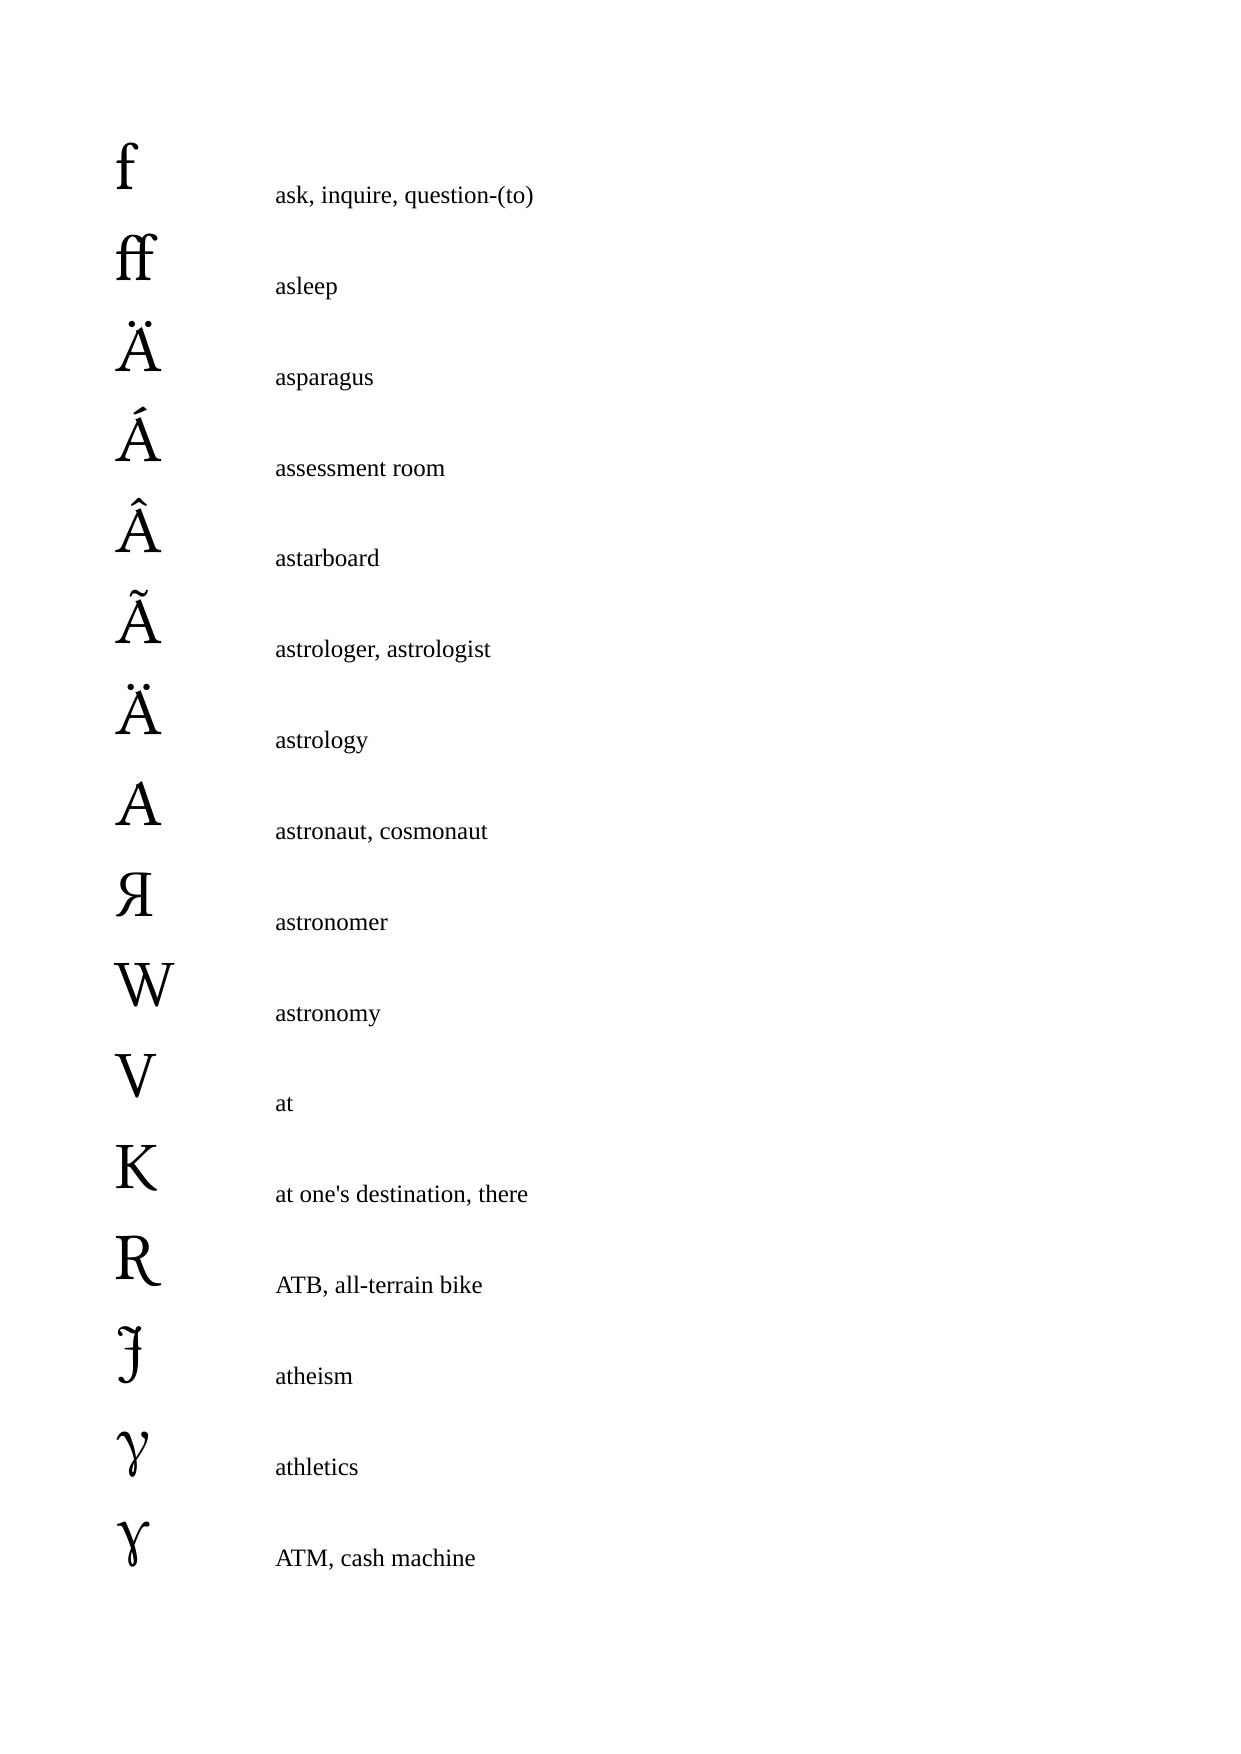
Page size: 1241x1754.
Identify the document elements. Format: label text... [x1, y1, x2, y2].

table_cell  [115, 1026, 275, 1117]
table_cell atheism [275, 1299, 949, 1390]
table_cell  [115, 481, 275, 572]
table_cell  [115, 209, 275, 300]
table_cell ATM, cash machine [275, 1481, 949, 1571]
table_cell  [115, 845, 275, 936]
table_cell  [115, 1208, 275, 1299]
table_cell at [275, 1026, 949, 1117]
table_cell astronomer [275, 845, 949, 936]
table_cell assessment room [275, 391, 949, 481]
table_cell  [115, 118, 275, 209]
table_cell at one's destination, there [275, 1117, 949, 1208]
table_cell asleep [275, 209, 949, 300]
table_cell  [115, 391, 275, 481]
table_cell athletics [275, 1390, 949, 1481]
table_cell astarboard [275, 481, 949, 572]
table_cell astronaut, cosmonaut [275, 754, 949, 845]
table_cell  [115, 1299, 275, 1390]
table_cell  [115, 572, 275, 663]
table_cell astrologer, astrologist [275, 572, 949, 663]
table_cell  [115, 1390, 275, 1481]
table_cell  [115, 936, 275, 1026]
table_cell asparagus [275, 300, 949, 391]
table_cell ATB, all-terrain bike [275, 1208, 949, 1299]
table_cell ask, inquire, question-(to) [275, 118, 949, 209]
table_cell  [115, 663, 275, 754]
table_cell astrology [275, 663, 949, 754]
table_cell  [115, 300, 275, 391]
table_cell  [115, 754, 275, 845]
table_cell  [115, 1117, 275, 1208]
table_cell astronomy [275, 936, 949, 1026]
table_cell  [115, 1481, 275, 1571]
